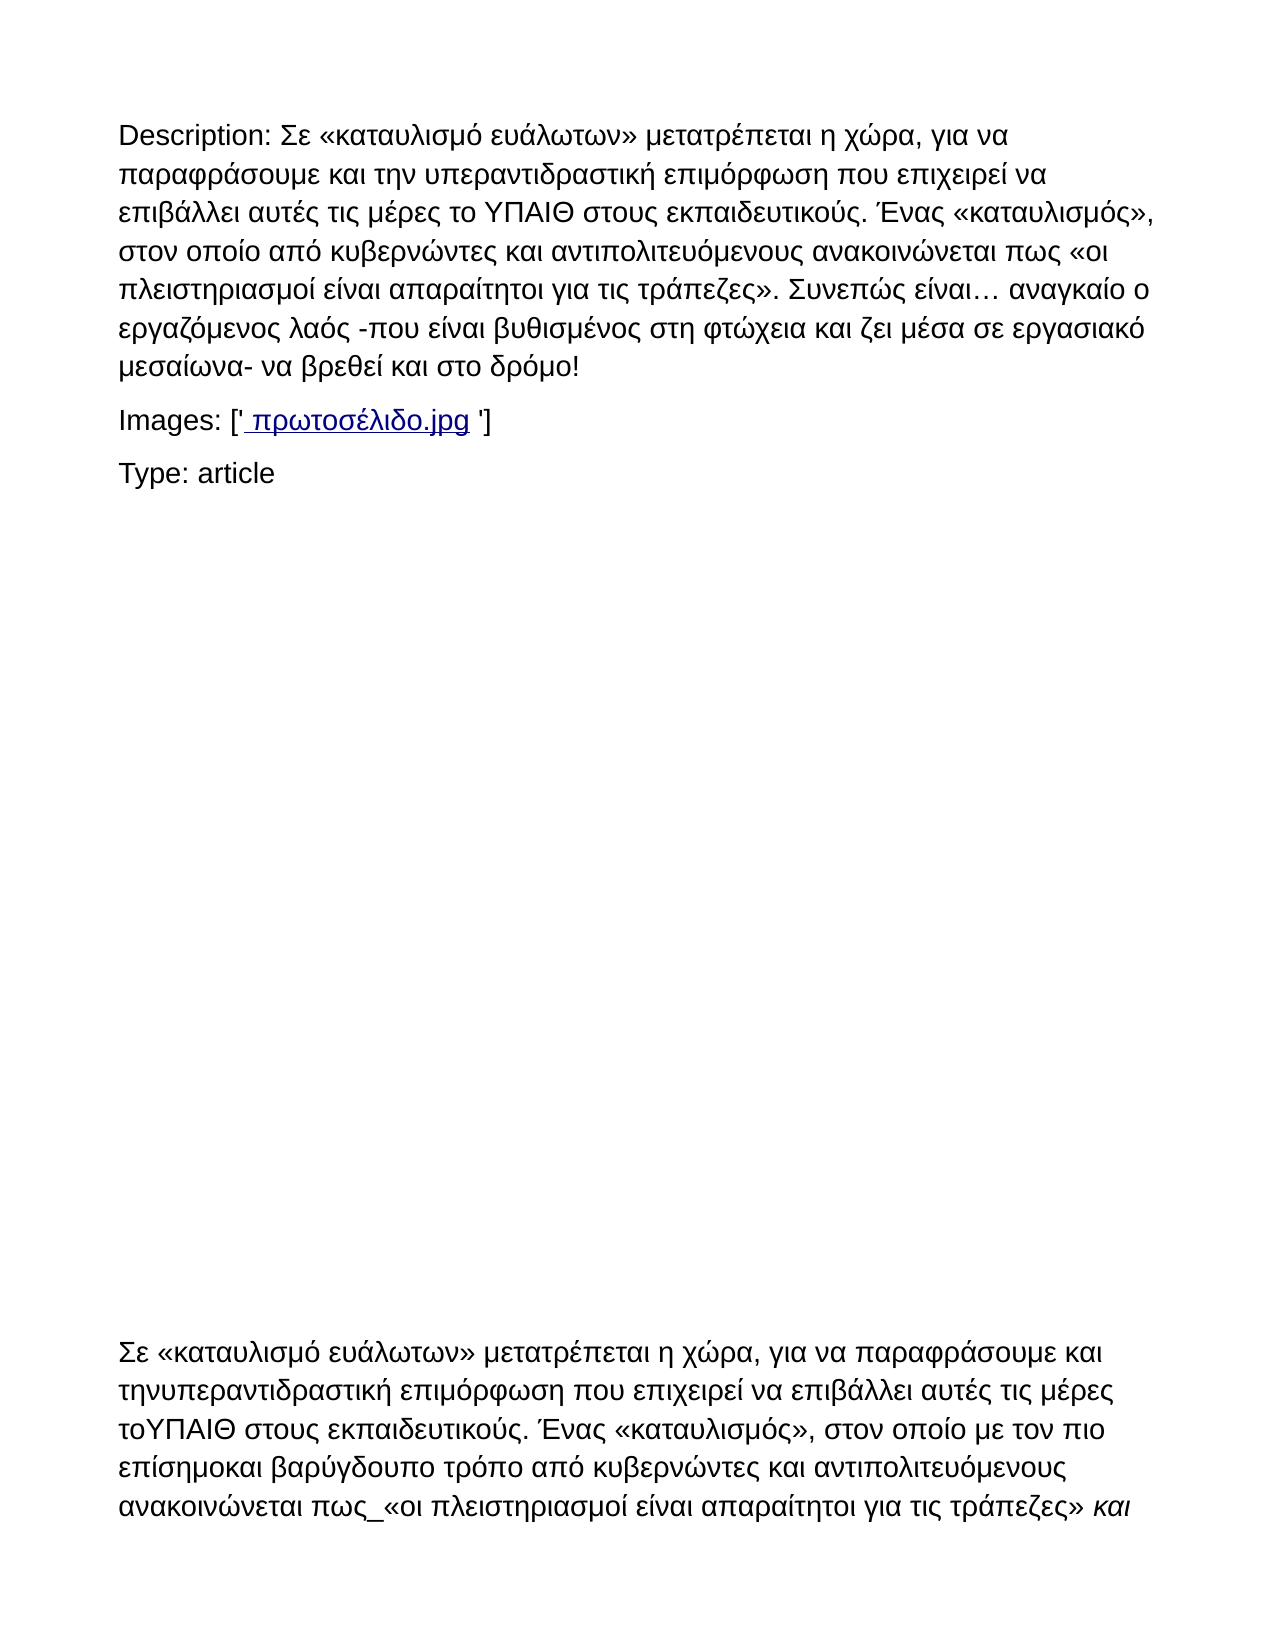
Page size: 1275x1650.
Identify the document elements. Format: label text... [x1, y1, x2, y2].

text Σε «καταυλισμό ευάλωτων» μετατρέπεται η χώρα, για να παραφράσουμε και τηνυπεραντιδραστική επιμόρφωση που επιχειρεί να επιβάλλει αυτές τις μέρες τοΥΠΑΙΘ στους εκπαιδευτικούς. Ένας «καταυλισμός», στον οποίο με τον πιο επίσημοκαι βαρύγδουπο τρόπο από κυβερνώντες και αντιπολιτευόμενους ανακοινώνεται πως_«οι πλειστηριασμοί είναι απαραίτητοι για τις τράπεζες» και [118, 1334, 1157, 1522]
text Images: [' πρωτοσέλιδο.jpg '] [118, 402, 1157, 436]
text Description: Σε «καταυλισμό ευάλωτων» μετατρέπεται η χώρα, για να παραφράσουμε και την υπεραντιδραστική επιμόρφωση που επιχειρεί να επιβάλλει αυτές τις μέρες το ΥΠΑΙΘ στους εκπαιδευτικούς. Ένας «καταυλισμός», στον οποίο από κυβερνώντες και αντιπολιτευόμενους ανακοινώνεται πως «οι πλειστηριασμοί είναι απαραίτητοι για τις τράπεζες». Συνεπώς είναι… αναγκαίο ο εργαζόμενος λαός -που είναι βυθισμένος στη φτώχεια και ζει μέσα σε εργασιακό μεσαίωνα- να βρεθεί και στο δρόμο! [118, 118, 1157, 383]
text Type: article [118, 456, 1157, 489]
